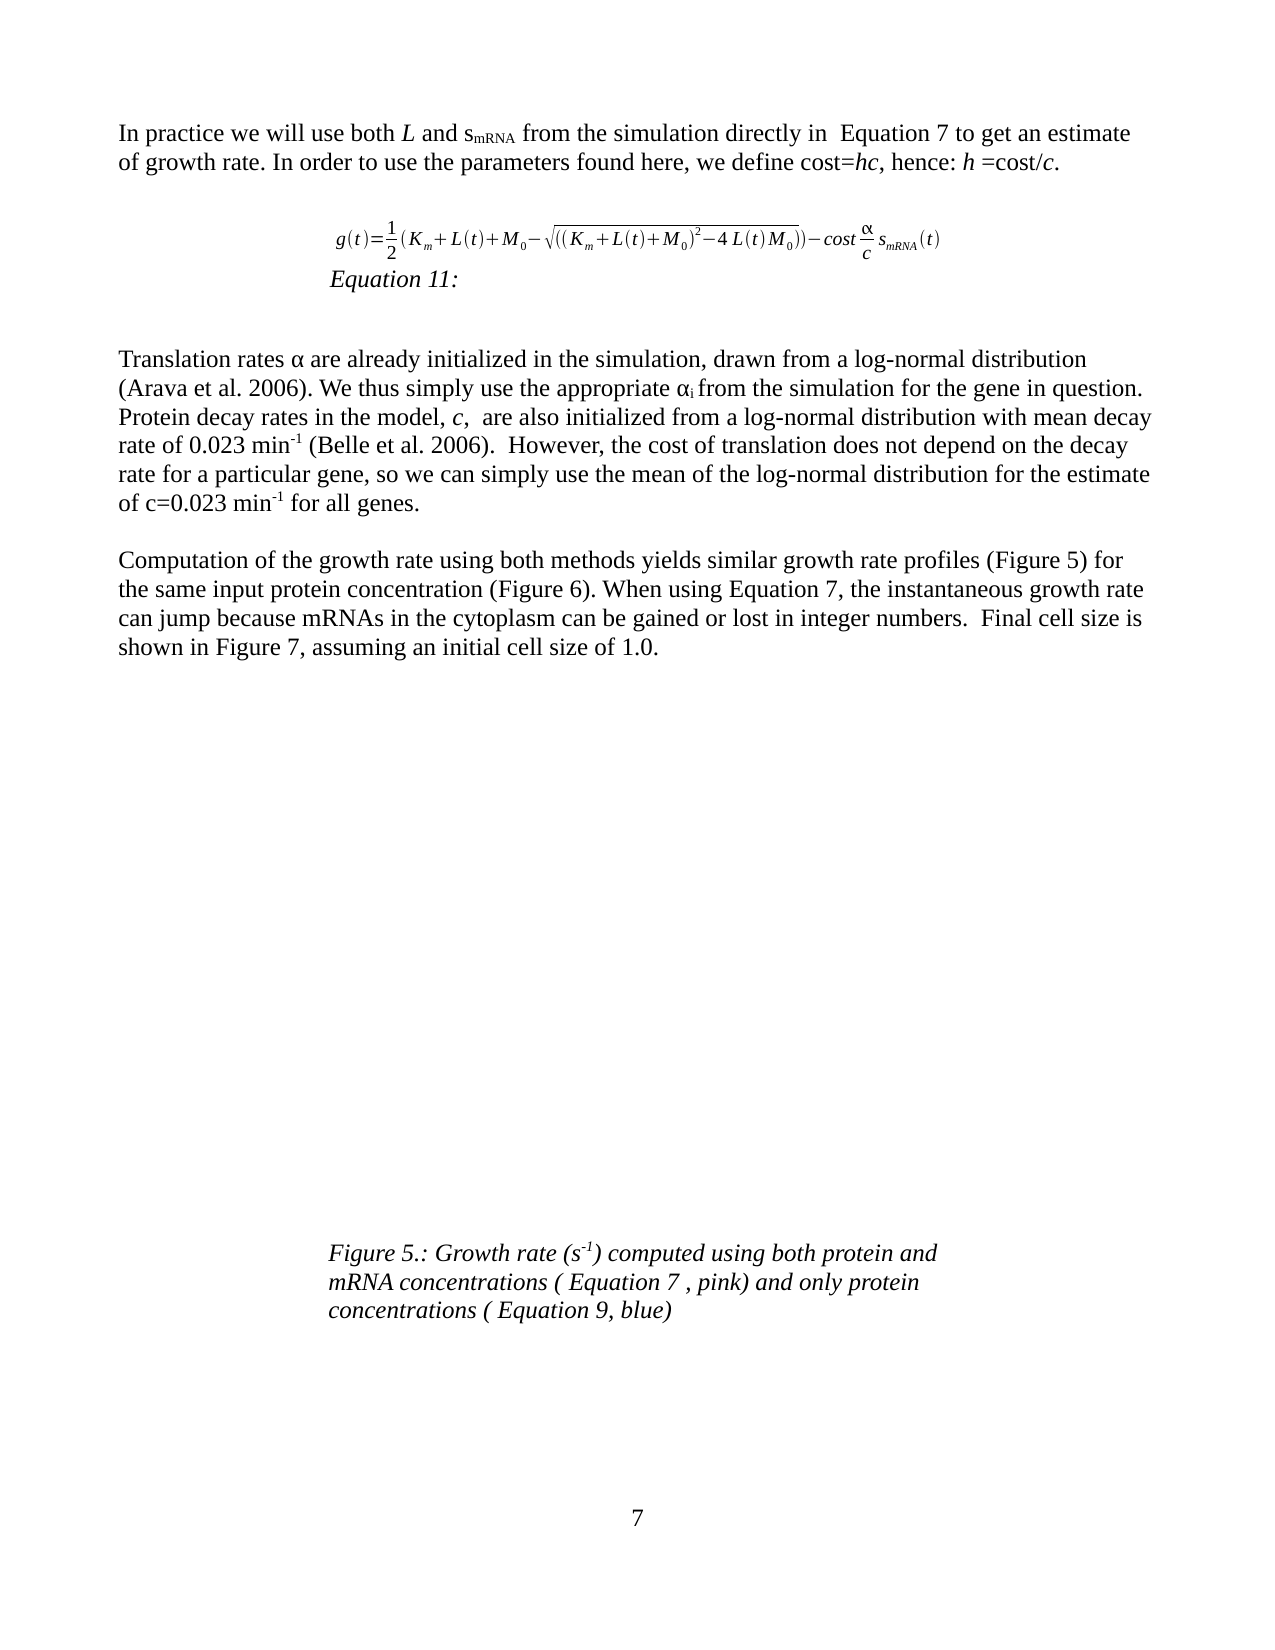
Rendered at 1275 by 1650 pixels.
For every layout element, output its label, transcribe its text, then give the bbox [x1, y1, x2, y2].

text Translation rates α are already initialized in the simulation, drawn from a log-normal distribution (Arava et al. 2006). We thus simply use the appropriate αi from the simulation for the gene in question. Protein decay rates in the model, c, are also initialized from a log-normal distribution with mean decay rate of 0.023 min-1 (Belle et al. 2006). However, the cost of translation does not depend on the decay rate for a particular gene, so we can simply use the mean of the log-normal distribution for the estimate of c=0.023 min-1 for all genes. [118, 344, 1157, 517]
text Equation 11: [329, 217, 945, 292]
text Figure 5.: Growth rate (s-1) computed using both protein and mRNA concentrations ( Equation 7 , pink) and only protein concentrations ( Equation 9, blue) [328, 702, 947, 1324]
text In practice we will use both L and smRNA from the simulation directly in Equation 7 to get an estimate of growth rate. In order to use the parameters found here, we define cost=hc, hence: h =cost/c. [118, 118, 1157, 176]
text Computation of the growth rate using both methods yields similar growth rate profiles (Figure 5) for the same input protein concentration (Figure 6). When using Equation 7, the instantaneous growth rate can jump because mRNAs in the cytoplasm can be gained or lost in integer numbers. Final cell size is shown in Figure 7, assuming an initial cell size of 1.0. [118, 545, 1157, 660]
